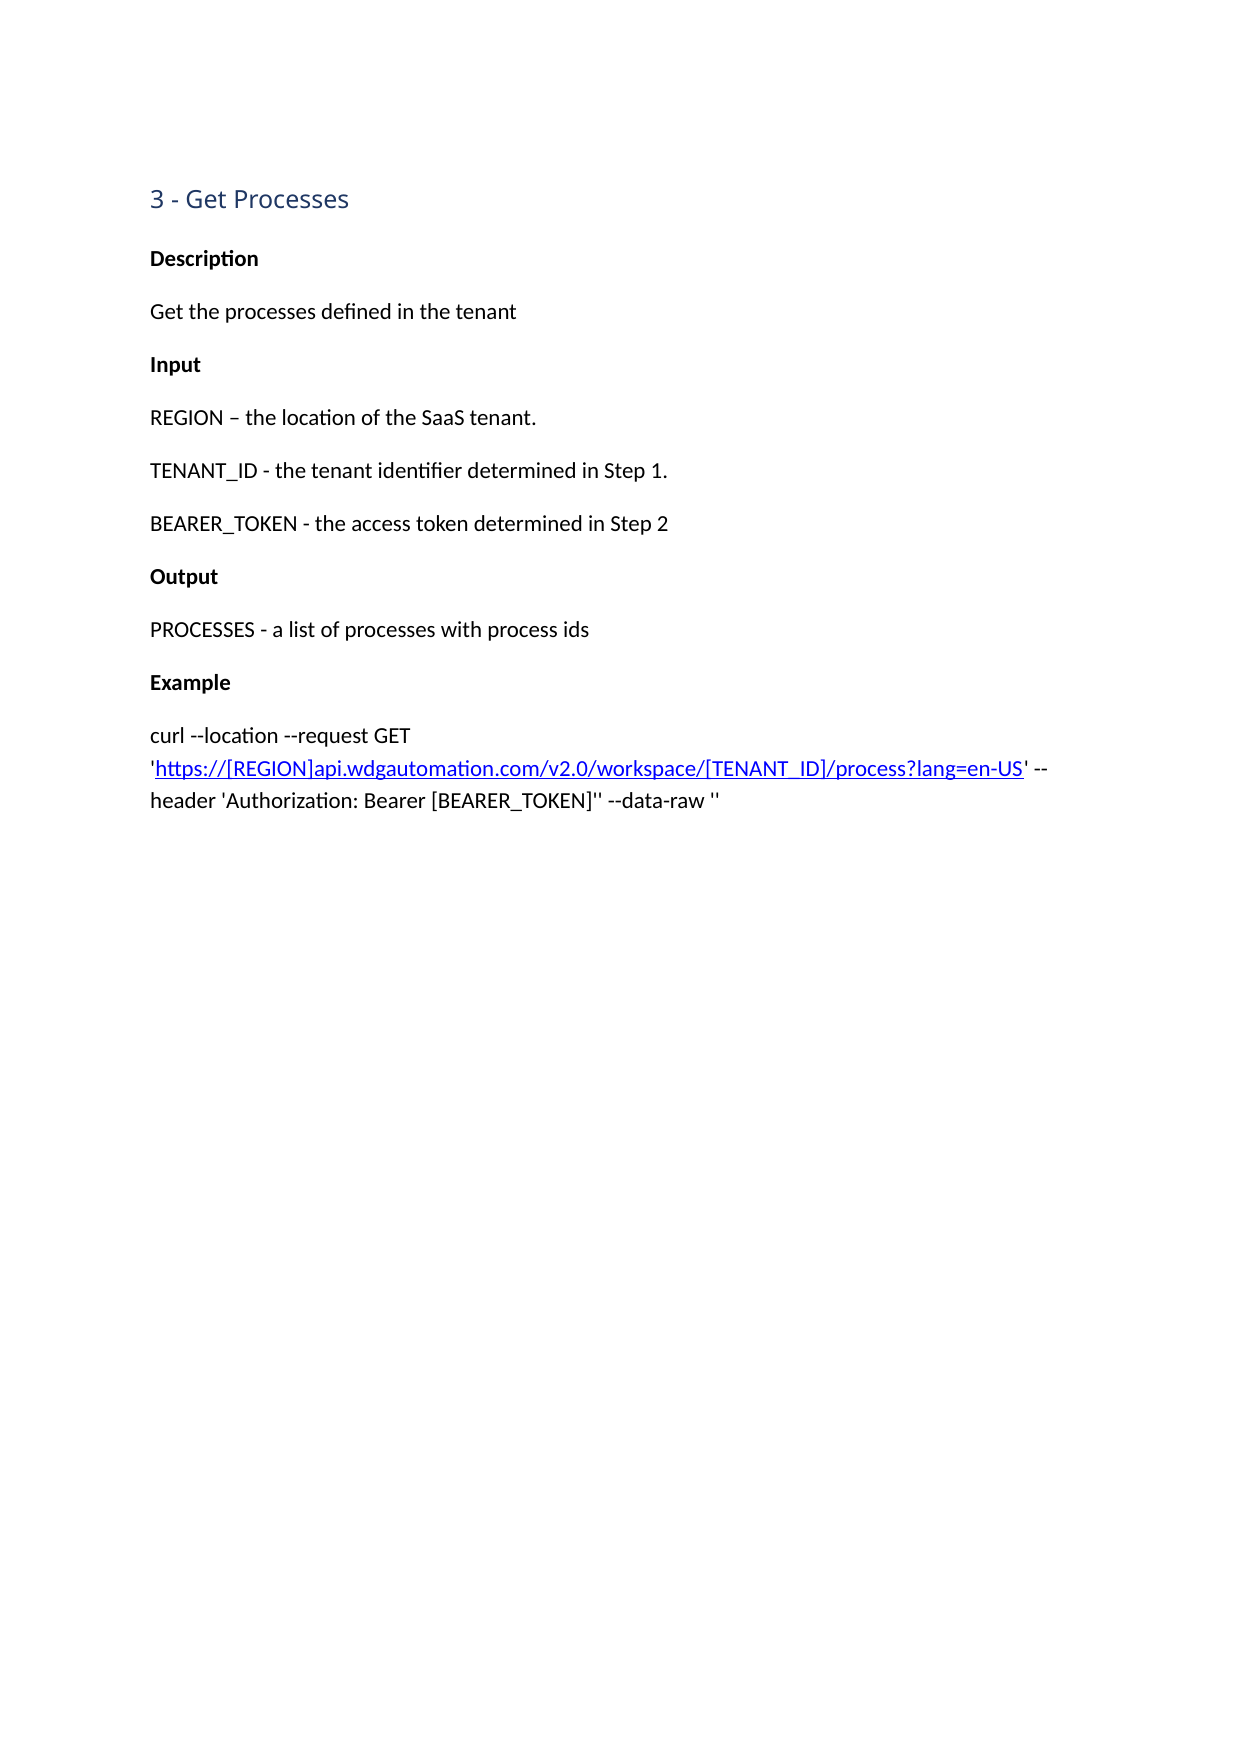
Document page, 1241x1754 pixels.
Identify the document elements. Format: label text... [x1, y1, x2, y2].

text Description [150, 244, 1090, 272]
text TENANT_ID - the tenant identifier determined in Step 1. [150, 456, 1090, 484]
text PROCESSES - a list of processes with process ids [150, 615, 1090, 643]
text Get the processes defined in the tenant [150, 297, 1090, 325]
text BEARER_TOKEN - the access token determined in Step 2 [150, 509, 1090, 537]
text REGION – the location of the SaaS tenant. [150, 403, 1090, 431]
text curl --location --request GET 'https://[REGION]api.wdgautomation.com/v2.0/workspace/[TENANT_ID]/process?lang=en-US' --header 'Authorization: Bearer [BEARER_TOKEN]'' --data-raw '' [150, 721, 1090, 814]
text Input [150, 350, 1090, 378]
subtitle 3 - Get Processes [150, 182, 1090, 216]
text Example [150, 668, 1090, 696]
text Output [150, 562, 1090, 590]
